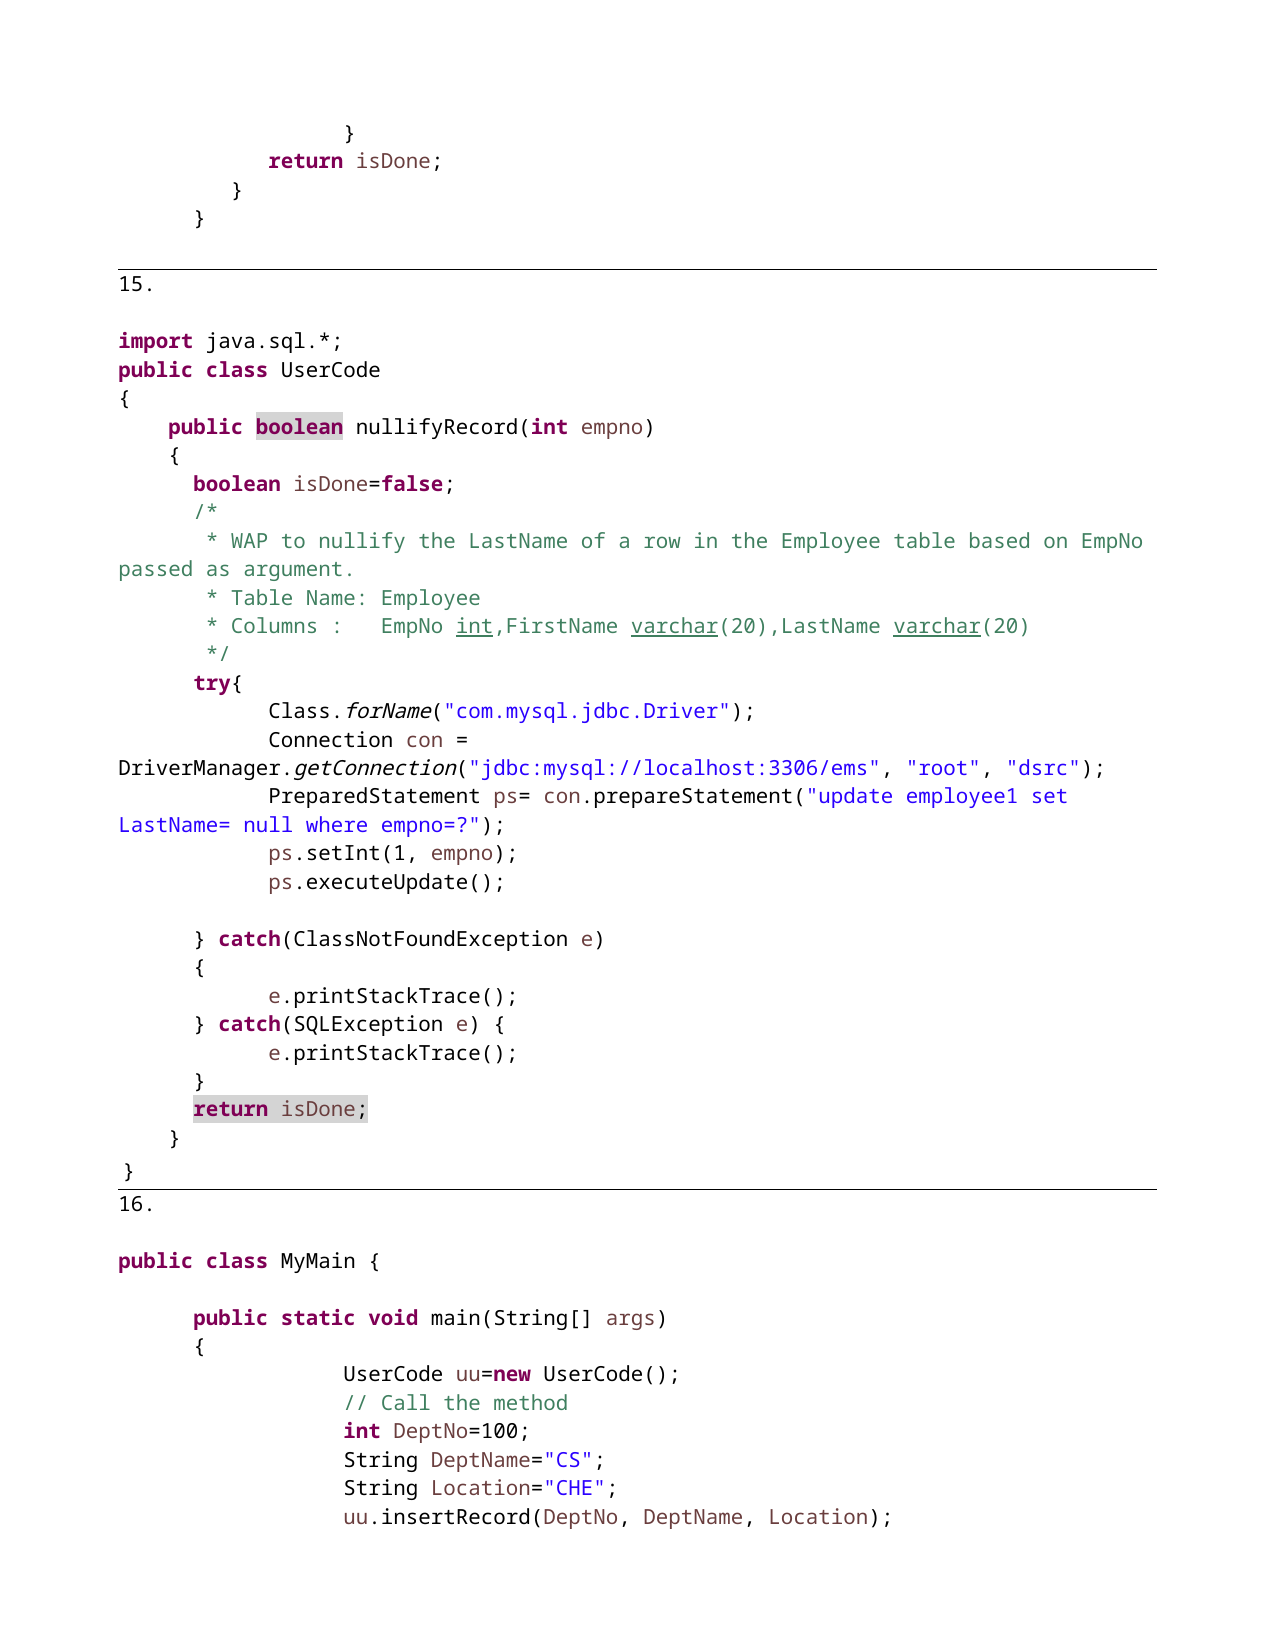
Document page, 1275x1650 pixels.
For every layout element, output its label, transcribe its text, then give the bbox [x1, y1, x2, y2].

text * WAP to nullify the LastName of a row in the Employee table based on EmpNo passed as argument. [118, 526, 1157, 583]
text public static void main(String[] args) [118, 1303, 1157, 1331]
text uu.insertRecord(DeptNo, DeptName, Location); [118, 1502, 1157, 1530]
text e.printStackTrace(); [118, 1038, 1157, 1066]
text } [118, 175, 1157, 203]
text } catch(SQLException e) { [118, 1009, 1157, 1038]
text Connection con = DriverManager.getConnection("jdbc:mysql://localhost:3306/ems", "root", "dsrc"); [118, 725, 1157, 782]
text 16. [118, 1190, 1157, 1217]
text public class MyMain { [118, 1246, 1157, 1274]
text // Call the method [118, 1388, 1157, 1416]
text int DeptNo=100; [118, 1416, 1157, 1445]
text /* [118, 497, 1157, 526]
text */ [118, 639, 1157, 668]
text } [118, 1123, 1157, 1151]
text e.printStackTrace(); [118, 981, 1157, 1009]
text String DeptName="CS"; [118, 1445, 1157, 1473]
text ps.setInt(1, empno); [118, 838, 1157, 867]
text boolean isDone=false; [118, 469, 1157, 497]
text } [118, 1066, 1157, 1094]
text 15. [118, 270, 1157, 298]
text ps.executeUpdate(); [118, 867, 1157, 895]
text { [118, 1331, 1157, 1359]
text try{ [118, 668, 1157, 696]
text import java.sql.*; [118, 327, 1157, 355]
text } [118, 1151, 1157, 1189]
text { [118, 383, 1157, 412]
text UserCode uu=new UserCode(); [118, 1359, 1157, 1388]
text return isDone; [118, 147, 1157, 175]
text } [118, 203, 1157, 232]
text Class.forName("com.mysql.jdbc.Driver"); [118, 696, 1157, 725]
text return isDone; [118, 1094, 1157, 1123]
text PreparedStatement ps= con.prepareStatement("update employee1 set LastName= null where empno=?"); [118, 782, 1157, 838]
text String Location="CHE"; [118, 1473, 1157, 1502]
text } [118, 118, 1157, 147]
text public class UserCode [118, 355, 1157, 383]
text } catch(ClassNotFoundException e) [118, 924, 1157, 952]
text public boolean nullifyRecord(int empno) [118, 412, 1157, 440]
text { [118, 952, 1157, 981]
text { [118, 440, 1157, 469]
text * Table Name: Employee [118, 583, 1157, 611]
text * Columns : EmpNo int,FirstName varchar(20),LastName varchar(20) [118, 611, 1157, 639]
